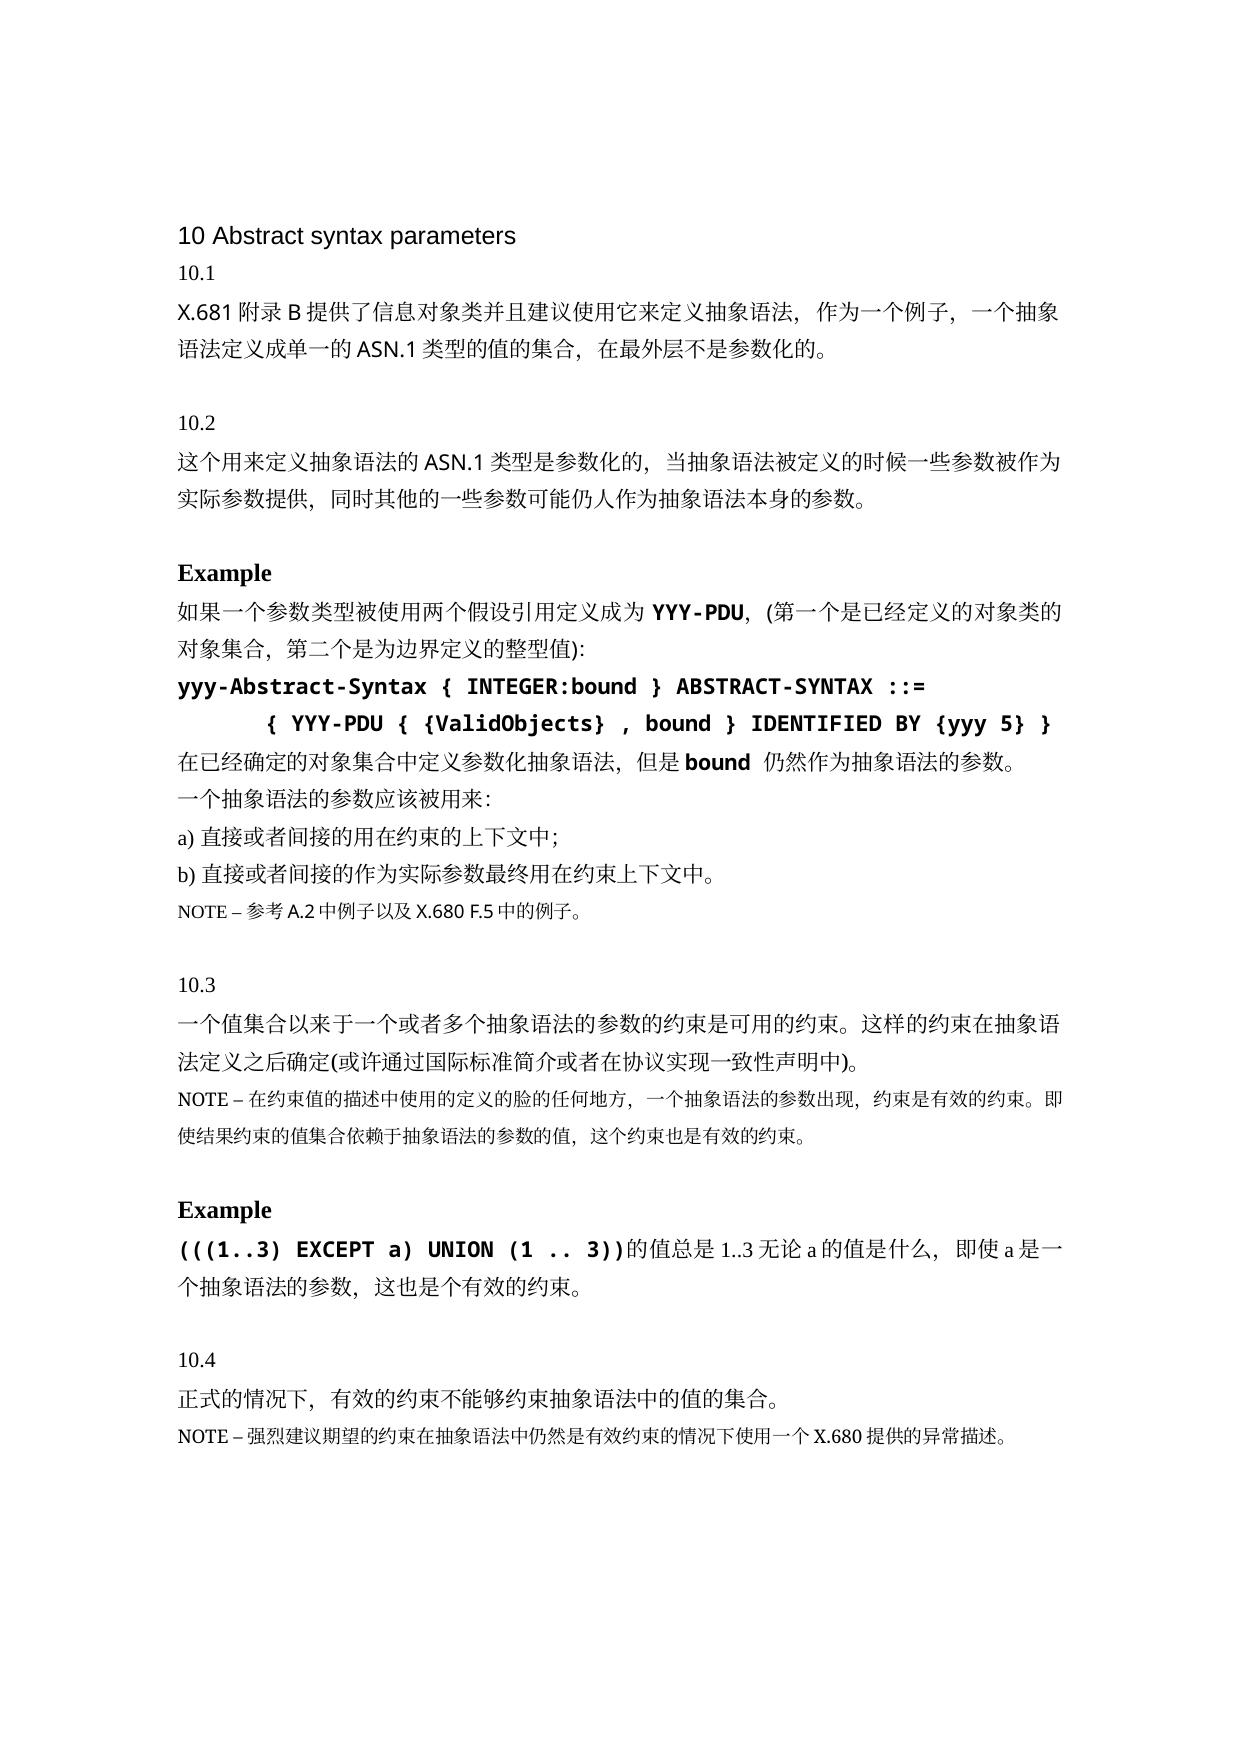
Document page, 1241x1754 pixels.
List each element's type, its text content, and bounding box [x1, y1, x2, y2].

text 正式的情况下，有效的约束不能够约束抽象语法中的值的集合。 [177, 1379, 1063, 1417]
text Example [177, 1192, 1063, 1229]
subtitle 10.3 [177, 967, 1063, 1004]
text 一个抽象语法的参数应该被用来： [177, 779, 1063, 817]
text (((1..3) EXCEPT a) UNION (1 .. 3))的值总是1..3无论a的值是什么，即使a是一个抽象语法的参数，这也是个有效的约束。 [177, 1229, 1063, 1304]
text 这个用来定义抽象语法的ASN.1类型是参数化的，当抽象语法被定义的时候一些参数被作为实际参数提供，同时其他的一些参数可能仍人作为抽象语法本身的参数。 [177, 442, 1063, 517]
text b) 直接或者间接的作为实际参数最终用在约束上下文中。 [177, 854, 1063, 892]
text a) 直接或者间接的用在约束的上下文中； [177, 817, 1063, 854]
subtitle 10.1 [177, 254, 1063, 292]
text 一个值集合以来于一个或者多个抽象语法的参数的约束是可用的约束。这样的约束在抽象语法定义之后确定(或许通过国际标准简介或者在协议实现一致性声明中)。 [177, 1004, 1063, 1079]
text yyy-Abstract-Syntax { INTEGER:bound } ABSTRACT-SYNTAX ::= [177, 667, 1063, 704]
text { YYY-PDU { {ValidObjects} , bound } IDENTIFIED BY {yyy 5} } [177, 704, 1063, 742]
text 在已经确定的对象集合中定义参数化抽象语法，但是bound 仍然作为抽象语法的参数。 [177, 742, 1063, 779]
text 如果一个参数类型被使用两个假设引用定义成为 YYY-PDU，(第一个是已经定义的对象类的对象集合，第二个是为边界定义的整型值)： [177, 592, 1063, 667]
text NOTE – 强烈建议期望的约束在抽象语法中仍然是有效约束的情况下使用一个X.680提供的异常描述。 [177, 1417, 1063, 1454]
text X.681附录B提供了信息对象类并且建议使用它来定义抽象语法，作为一个例子，一个抽象语法定义成单一的ASN.1类型的值的集合，在最外层不是参数化的。 [177, 292, 1063, 367]
text Example [177, 554, 1063, 592]
subtitle 10.2 [177, 404, 1063, 442]
subtitle 10.4 [177, 1342, 1063, 1379]
text NOTE – 参考A.2中例子以及X.680 F.5中的例子。 [177, 892, 1063, 929]
text NOTE – 在约束值的描述中使用的定义的脸的任何地方，一个抽象语法的参数出现，约束是有效的约束。即使结果约束的值集合依赖于抽象语法的参数的值，这个约束也是有效的约束。 [177, 1079, 1063, 1154]
subtitle 10 Abstract syntax parameters [177, 217, 1063, 254]
